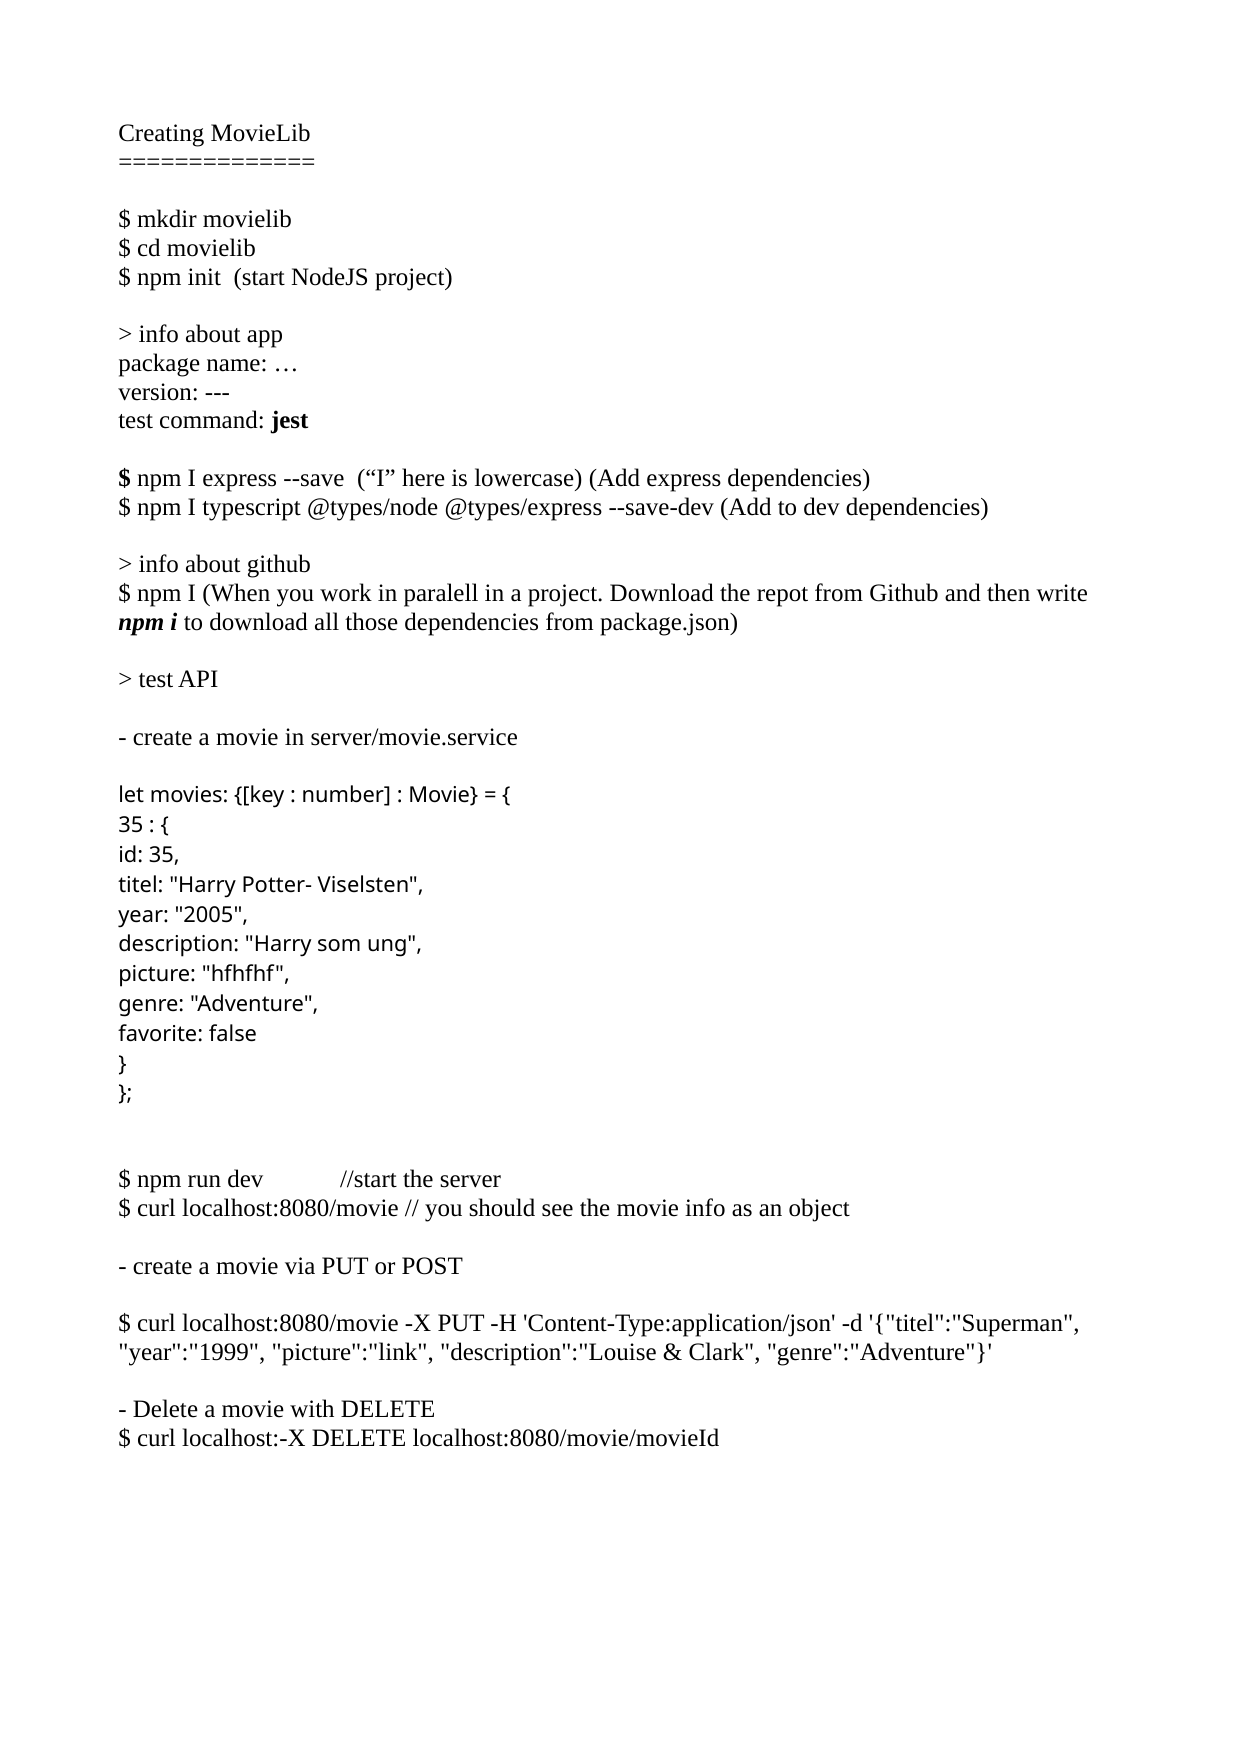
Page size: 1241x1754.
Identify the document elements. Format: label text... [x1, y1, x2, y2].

text description: "Harry som ung", [118, 928, 1122, 958]
text $ npm I express --save (“I” here is lowercase) (Add express dependencies) [118, 463, 1122, 492]
text }; [118, 1077, 1122, 1107]
text $ curl localhost:8080/movie -X PUT -H 'Content-Type:application/json' -d '{"titel":"Superman", "year":"1999", "picture":"link", "description":"Louise & Clark", "genre":"Adventure"}' [118, 1308, 1122, 1366]
text test command: jest [118, 406, 1122, 434]
text ============== [118, 147, 1122, 176]
text > info about github [118, 549, 1122, 578]
text - Delete a movie with DELETE [118, 1394, 1122, 1423]
text picture: "hfhfhf", [118, 958, 1122, 988]
text $ npm run dev //start the server [118, 1164, 1122, 1193]
text } [118, 1047, 1122, 1077]
text > test API [118, 664, 1122, 693]
text $ cd movielib [118, 233, 1122, 262]
text 35 : { [118, 809, 1122, 839]
text $ curl localhost:-X DELETE localhost:8080/movie/movieId [118, 1423, 1122, 1452]
text $ mkdir movielib [118, 204, 1122, 233]
text - create a movie in server/movie.service [118, 722, 1122, 751]
text $ npm I typescript @types/node @types/express --save-dev (Add to dev dependencies) [118, 492, 1122, 521]
text Creating MovieLib [118, 118, 1122, 147]
text package name: … [118, 348, 1122, 377]
text $ curl localhost:8080/movie // you should see the movie info as an object [118, 1193, 1122, 1222]
text id: 35, [118, 839, 1122, 869]
text $ npm init (start NodeJS project) [118, 262, 1122, 291]
text - create a movie via PUT or POST [118, 1251, 1122, 1279]
text $ npm I (When you work in paralell in a project. Download the repot from Github and then write npm i to download all those dependencies from package.json) [118, 578, 1122, 636]
text year: "2005", [118, 898, 1122, 928]
text > info about app [118, 319, 1122, 348]
text favorite: false [118, 1018, 1122, 1047]
text let movies: {[key : number] : Movie} = { [118, 779, 1122, 809]
text genre: "Adventure", [118, 988, 1122, 1018]
text version: --- [118, 377, 1122, 406]
text titel: "Harry Potter- Viselsten", [118, 869, 1122, 898]
